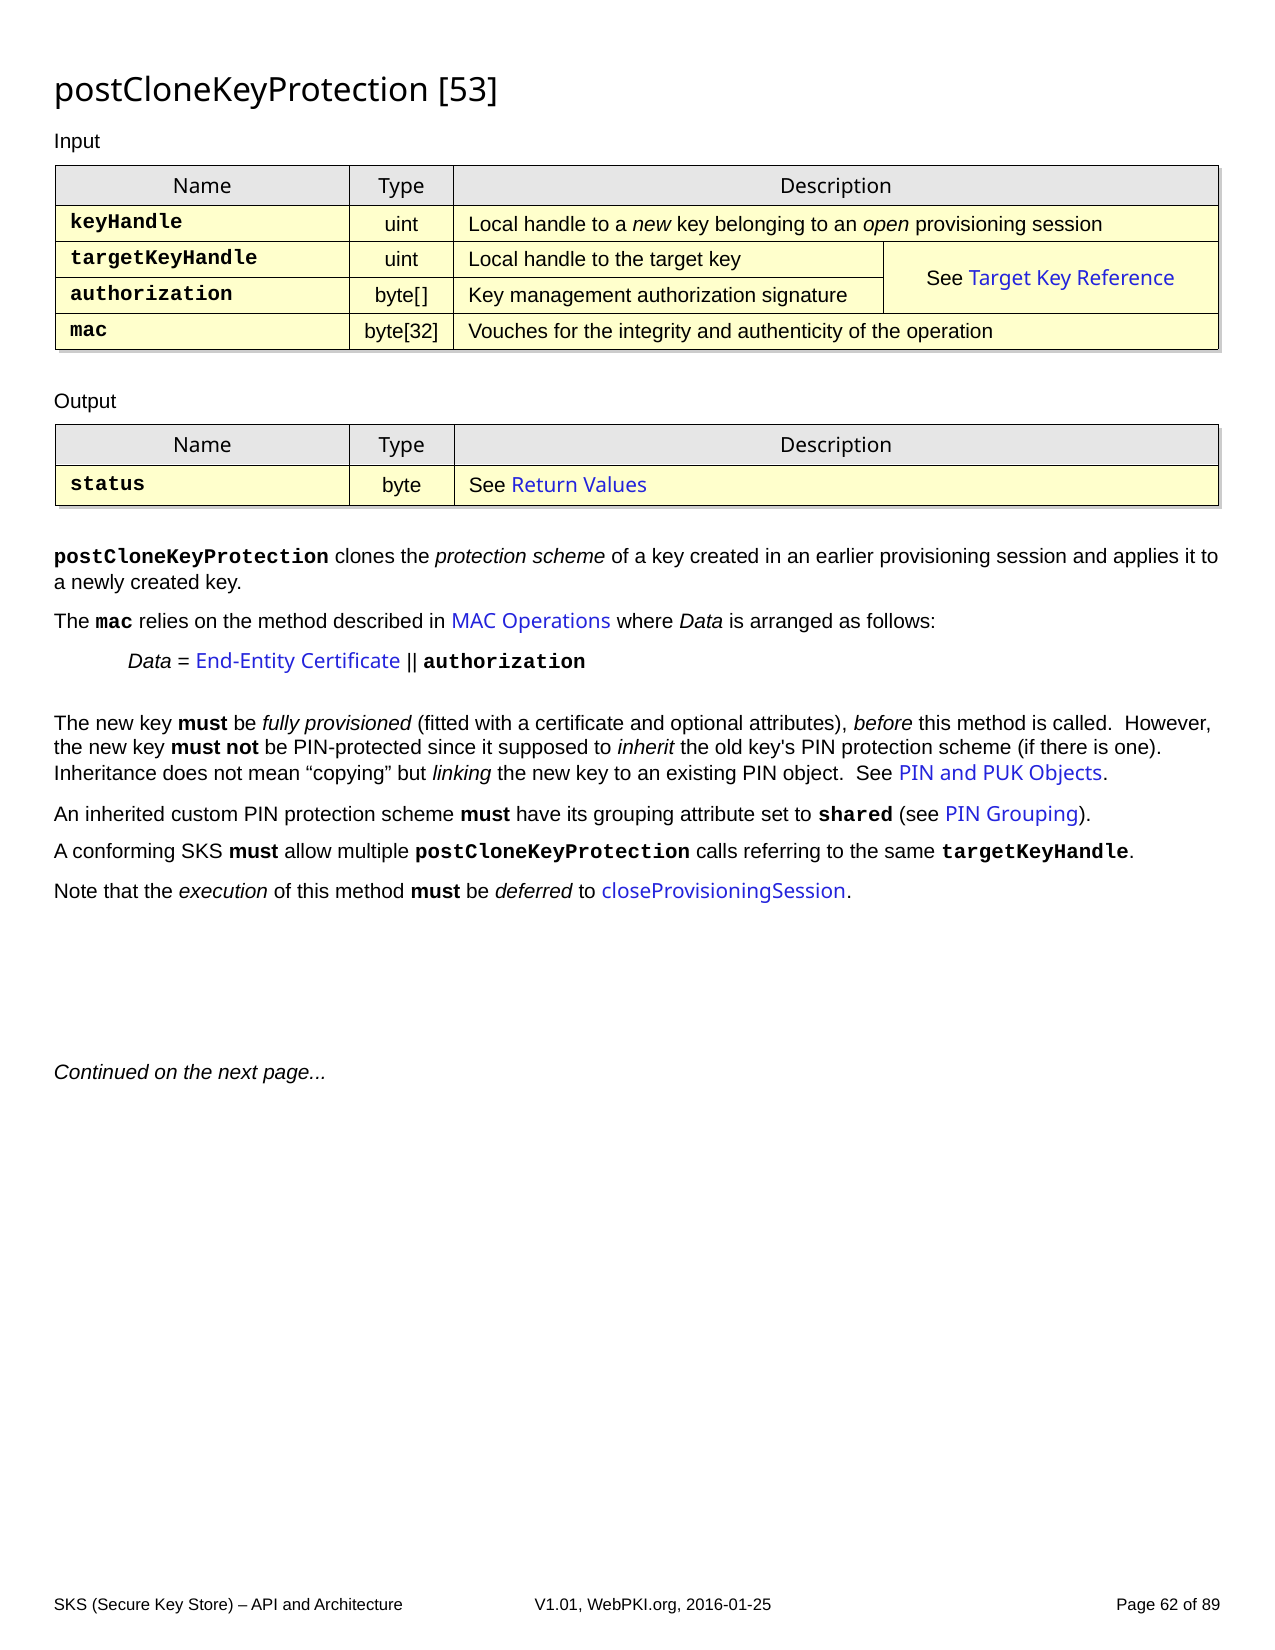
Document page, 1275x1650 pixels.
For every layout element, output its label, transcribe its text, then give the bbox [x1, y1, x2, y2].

table_cell authorization [56, 278, 349, 313]
text An inherited custom PIN protection scheme must have its grouping attribute set to shared (see PIN Grouping). [54, 799, 1221, 827]
text Note that the execution of this method must be deferred to closeProvisioningSession. [54, 877, 1221, 905]
text Continued on the next page... [54, 1060, 1221, 1084]
table_cell status [56, 466, 349, 505]
table_cell Local handle to the target key [454, 242, 883, 277]
table_header Description [454, 166, 1218, 205]
table_header Name [56, 425, 349, 464]
text The mac relies on the method described in MAC Operations where Data is arranged as follows: [54, 606, 1221, 634]
table_cell Vouches for the integrity and authenticity of the operation [454, 314, 1218, 349]
table_header Description [455, 425, 1218, 464]
table_cell See Target Key Reference [884, 242, 1218, 277]
table_header Name [56, 166, 349, 205]
table_cell Key management authorization signature [454, 278, 883, 313]
table_header Type [350, 166, 453, 205]
table_cell byte⁮[32] [350, 314, 453, 349]
table_cell uint [350, 206, 453, 241]
text Data = End-Entity Certificate || authorization [54, 646, 1221, 675]
text Output [54, 388, 1221, 412]
table_header Type [350, 425, 454, 464]
table_cell byte⁮[ ] [350, 278, 453, 313]
table_cell mac [56, 314, 349, 349]
text Input [54, 129, 1221, 153]
table_cell uint [350, 242, 453, 277]
table_cell See Return Values [455, 466, 1218, 505]
text A conforming SKS must allow multiple postCloneKeyProtection calls referring to the same targetKeyHandle. [54, 839, 1221, 865]
table_cell byte [350, 466, 454, 505]
text postCloneKeyProtection clones the protection scheme of a key created in an earlier provisioning session and applies it to a newly created key. [54, 544, 1221, 594]
table_cell Local handle to a new key belonging to an open provisioning session [454, 206, 1218, 241]
text The new key must be fully provisioned (fitted with a certificate and optional attributes), before this method is called. However, the new key must not be PIN‑protected since it supposed to inherit the old key's PIN protection scheme (if there is one). Inheritance does not mean “copying” but linking the new key to an existing PIN object. See PIN and PUK Objects. [54, 687, 1221, 787]
table_cell targetKeyHandle [56, 242, 349, 277]
table_cell keyHandle [56, 206, 349, 241]
subtitle postCloneKeyProtection [53] [54, 66, 1221, 111]
